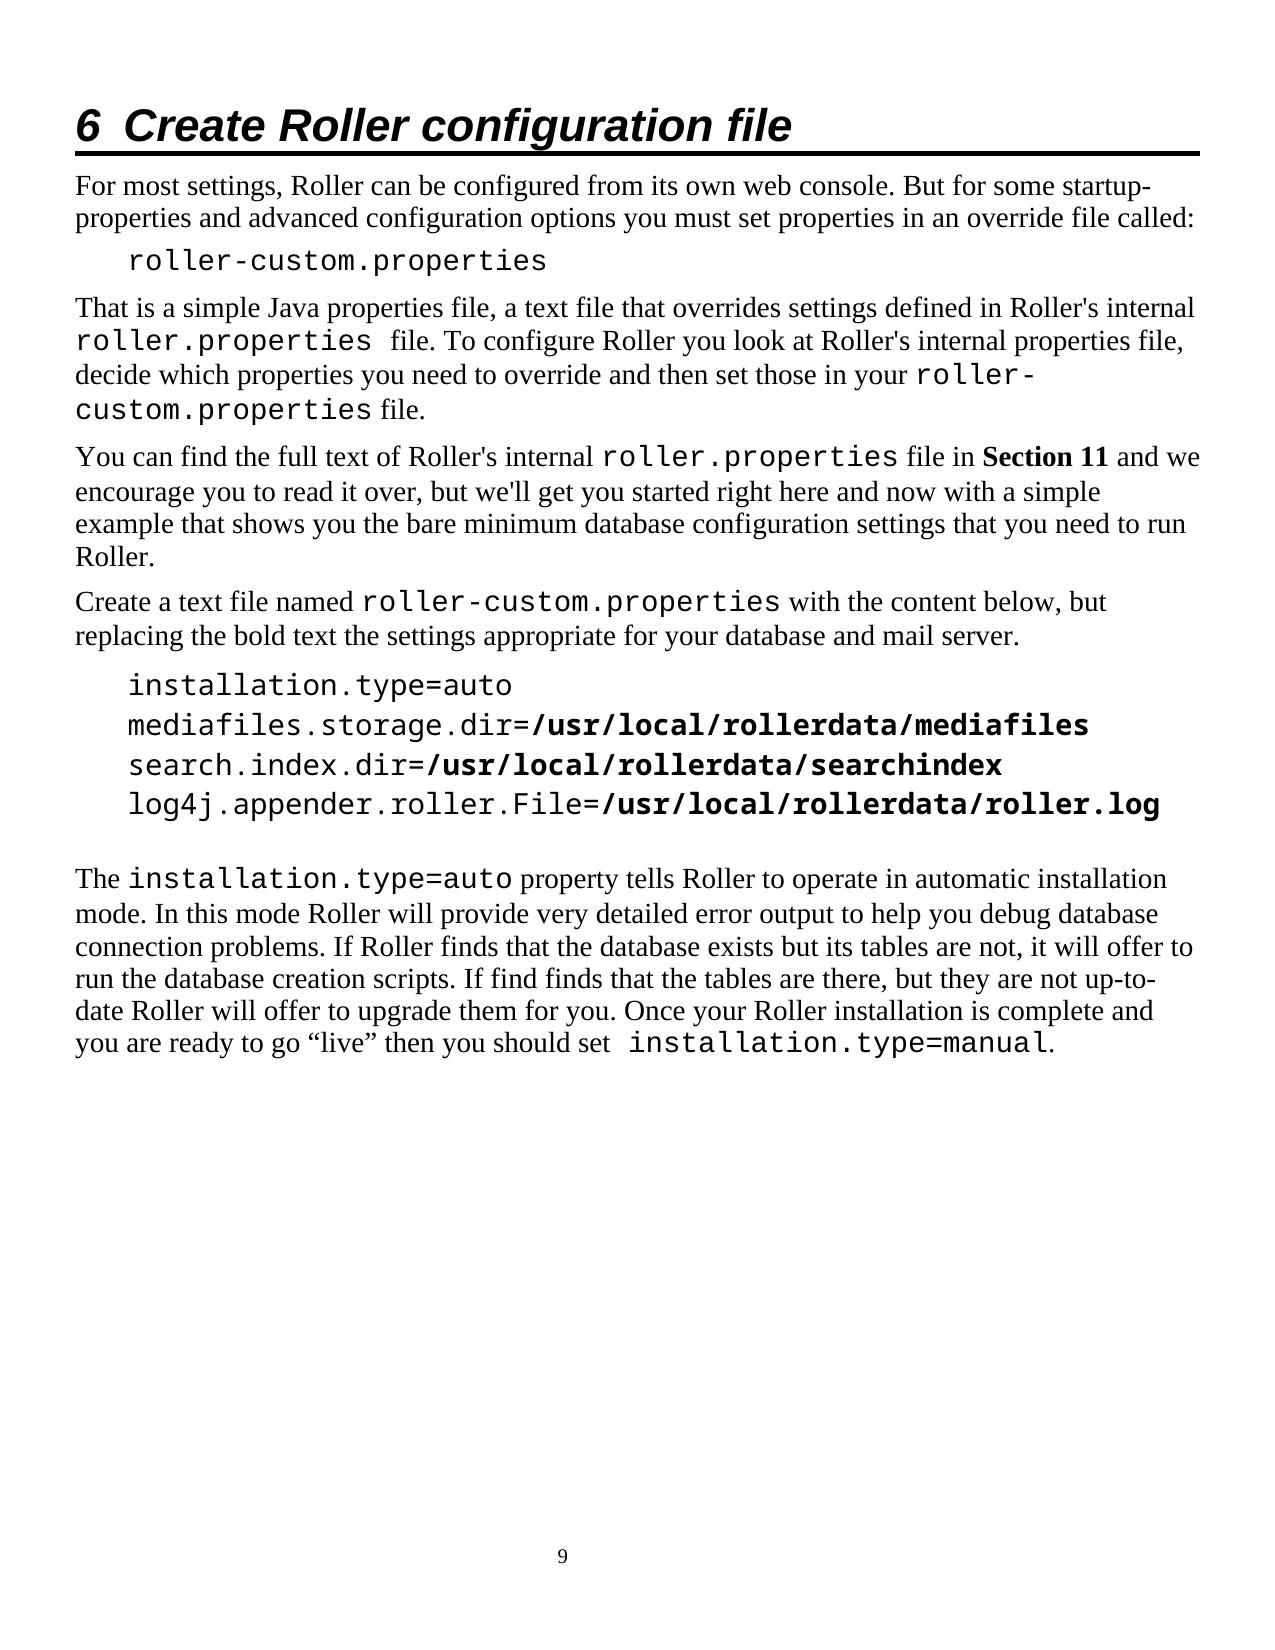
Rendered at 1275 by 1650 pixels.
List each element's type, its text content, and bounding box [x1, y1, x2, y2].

text For most settings, Roller can be configured from its own web console. But for some startup-properties and advanced configuration options you must set properties in an override file called: [75, 169, 1200, 233]
text roller-custom.properties [75, 246, 1200, 279]
text That is a simple Java properties file, a text file that overrides settings defined in Roller's internal roller.properties file. To configure Roller you look at Roller's internal properties file, decide which properties you need to override and then set those in your roller-custom.properties file. [75, 292, 1200, 428]
text The installation.type=auto property tells Roller to operate in automatic installation mode. In this mode Roller will provide very detailed error output to help you debug database connection problems. If Roller finds that the database exists but its tables are not, it will offer to run the database creation scripts. If find finds that the tables are there, but they are not up-to-date Roller will offer to upgrade them for you. Once your Roller installation is complete and you are ready to go “live” then you should set installation.type=manual. [75, 863, 1200, 1062]
text installation.type=auto [75, 664, 1200, 704]
subtitle Create Roller configuration file [75, 100, 1200, 151]
text You can find the full text of Roller's internal roller.properties file in Section 11 and we encourage you to read it over, but we'll get you started right here and now with a simple example that shows you the bare minimum database configuration settings that you need to run Roller. [75, 441, 1200, 572]
text search.index.dir=/usr/local/rollerdata/searchindex [75, 744, 1200, 783]
text mediafiles.storage.dir=/usr/local/rollerdata/mediafiles [75, 704, 1200, 744]
text log4j.appender.roller.File=/usr/local/rollerdata/roller.log [75, 783, 1200, 823]
text Create a text file named roller-custom.properties with the content below, but replacing the bold text the settings appropriate for your database and mail server. [75, 585, 1200, 652]
